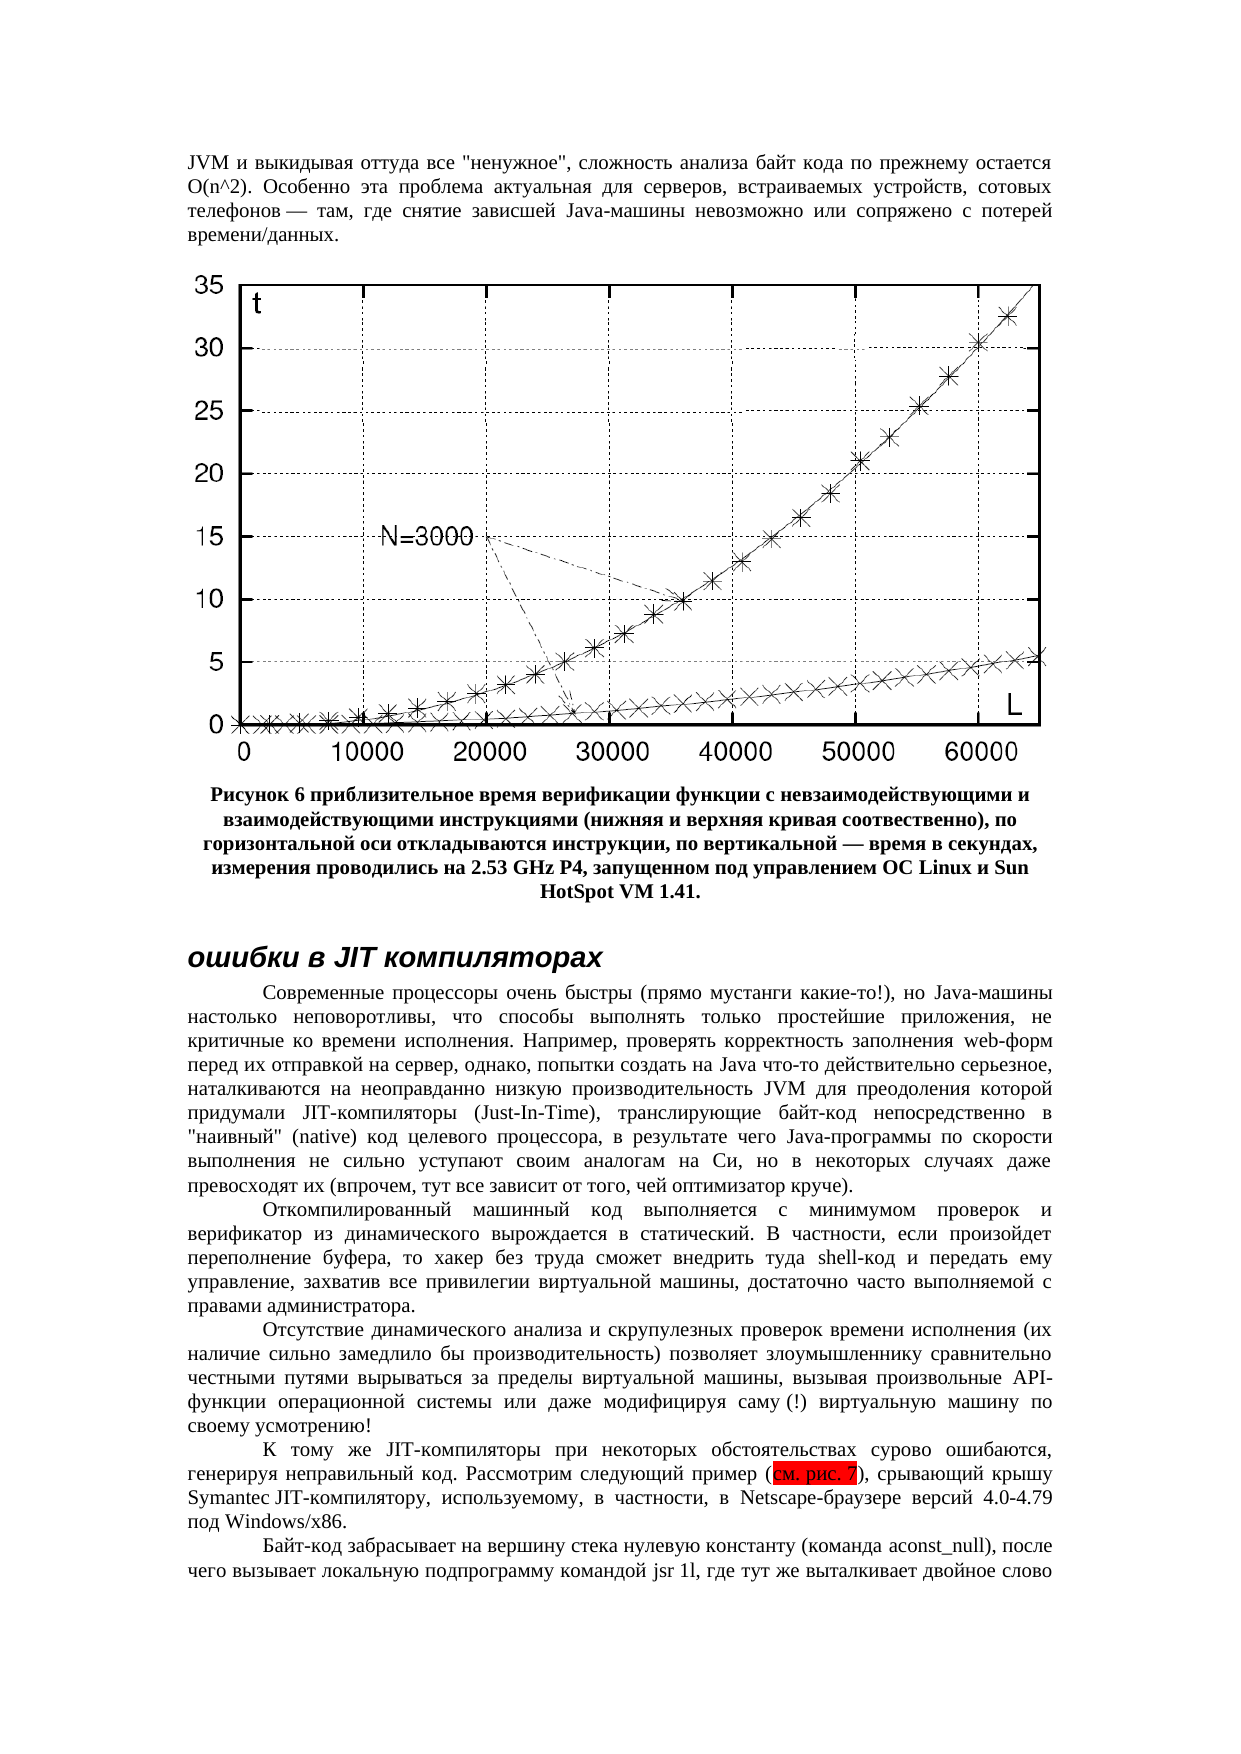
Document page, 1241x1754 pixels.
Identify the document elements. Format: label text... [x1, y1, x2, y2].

text К тому же JIT-компиляторы при некоторых обстоятельствах сурово ошибаются, генерируя неправильный код. Рассмотрим следующий пример (см. рис. 7), срывающий крышу Symantec JIT-компилятору, используемому, в частности, в Netscape-браузере версий 4.0-4.79 под Windows/x86. [187, 1437, 1053, 1533]
text Отсутствие динамического анализа и скрупулезных проверок времени исполнения (их наличие сильно замедлило бы производительность) позволяет злоумышленнику сравнительно честными путями вырываться за пределы виртуальной машины, вызывая произвольные API-функции операционной системы или даже модифицируя саму (!) виртуальную машину по своему усмотрению! [187, 1317, 1053, 1437]
text Современные процессоры очень быстры (прямо мустанги какие-то!), но Java-машины настолько неповоротливы, что способы выполнять только простейшие приложения, не критичные ко времени исполнения. Например, проверять корректность заполнения web-форм перед их отправкой на сервер, однако, попытки создать на Java что-то действительно серьезное, наталкиваются на неоправданно низкую производительность JVM для преодоления которой придумали JIT-компиляторы (Just-In-Time), транслирующие байт-код непосредственно в "наивный" (native) код целевого процессора, в результате чего Java-программы по скорости выполнения не сильно уступают своим аналогам на Си, но в некоторых случаях даже превосходят их (впрочем, тут все зависит от того, чей оптимизатор круче). [187, 980, 1053, 1197]
text Байт-код забрасывает на вершину стека нулевую константу (команда aconst_null), после чего вызывает локальную подпрограмму командой jsr 1l, где тут же выталкивает двойное слово [187, 1533, 1053, 1582]
text Рисунок 6 приблизительное время верификации функции с невзаимодействующими и взаимодействующими инструкциями (нижняя и верхняя кривая соотвественно), по горизонтальной оси откладываются инструкции, по вертикальной — время в секундах, измерения проводились на 2.53 GHz P4, запущенном под управлением ОС Linux и Sun HotSpot VM 1.41. [187, 782, 1053, 903]
picture [188, 270, 1052, 770]
subtitle ошибки в JIT компиляторах [187, 940, 1053, 974]
text JVM и выкидывая оттуда все "ненужное", сложность анализа байт кода по прежнему остается O(n^2). Особенно эта проблема актуальная для серверов, встраиваемых устройств, сотовых телефонов — там, где снятие зависшей Java-машины невозможно или сопряжено с потерей времени/данных. [187, 150, 1053, 246]
text Откомпилированный машинный код выполняется с минимумом проверок и верификатор из динамического вырождается в статический. В частности, если произойдет переполнение буфера, то хакер без труда сможет внедрить туда shell-код и передать ему управление, захватив все привилегии виртуальной машины, достаточно часто выполняемой с правами администратора. [187, 1197, 1053, 1317]
